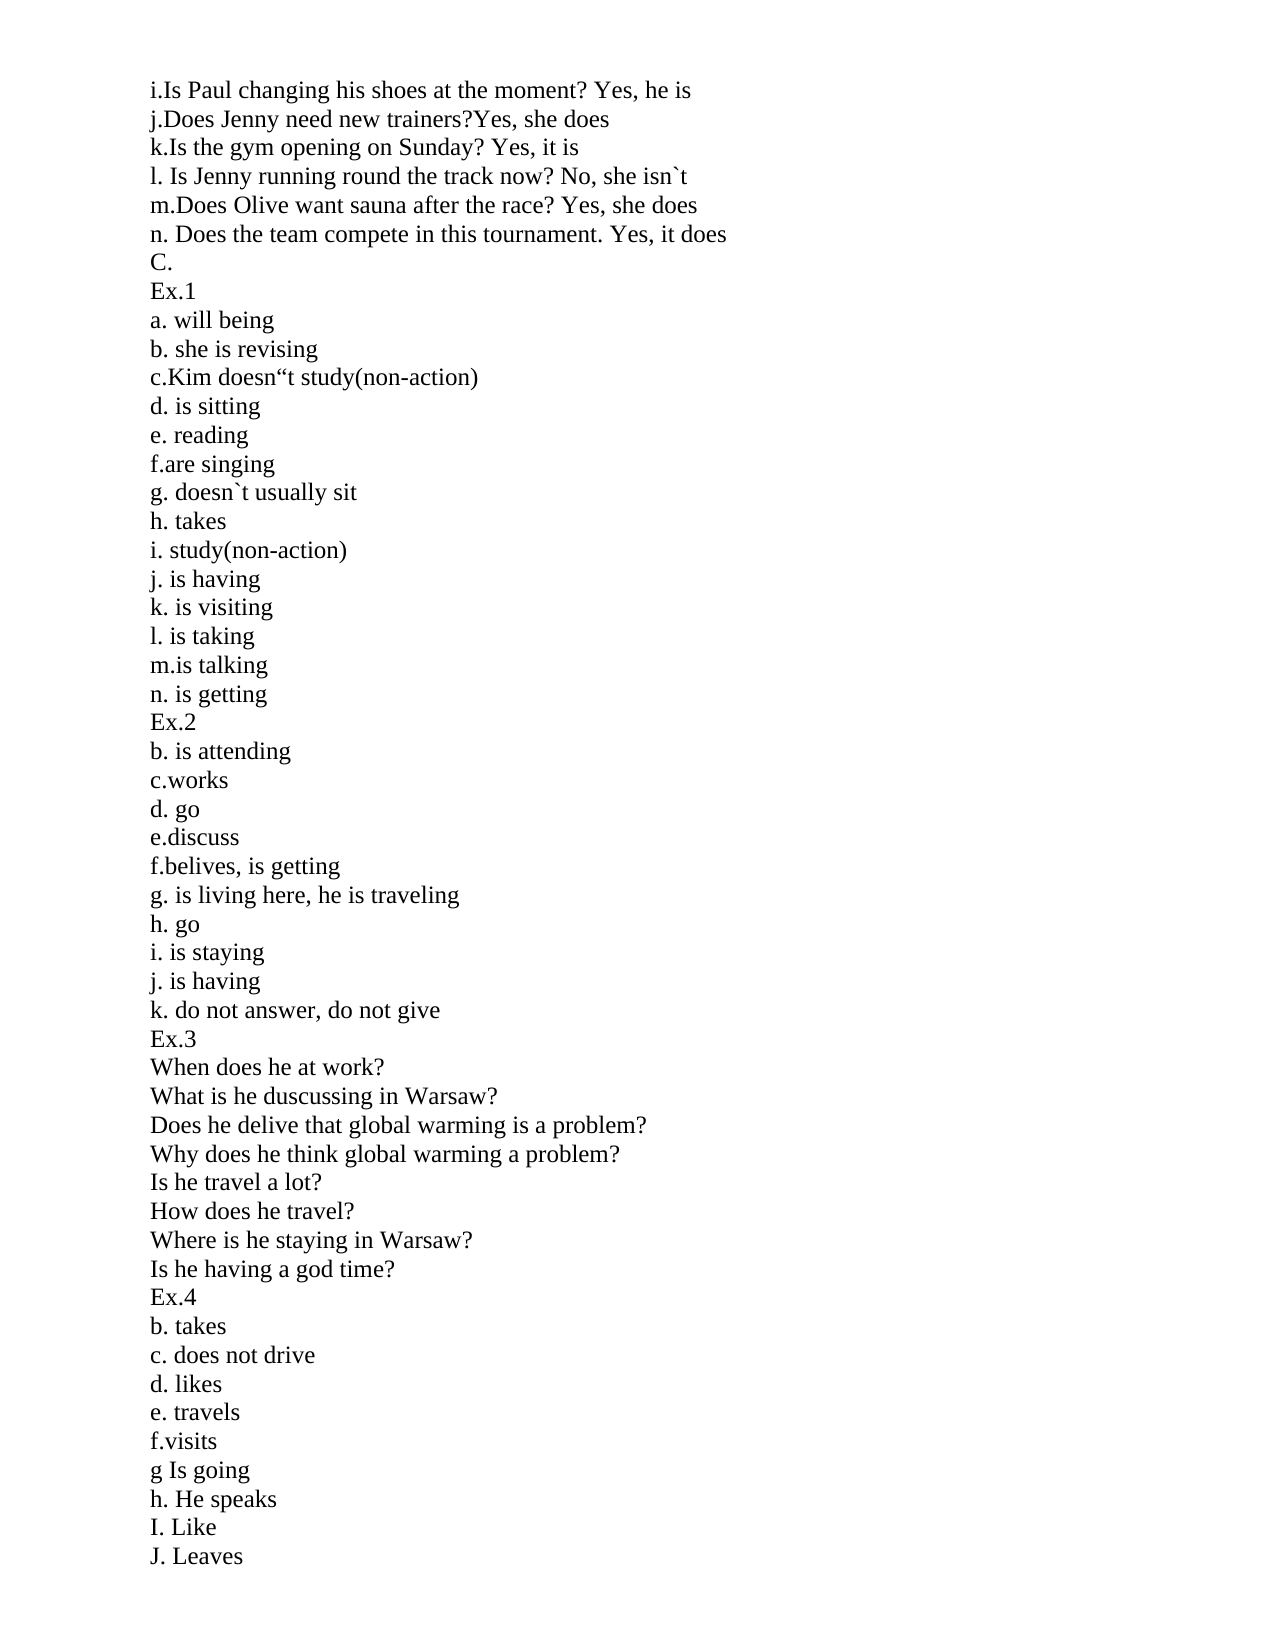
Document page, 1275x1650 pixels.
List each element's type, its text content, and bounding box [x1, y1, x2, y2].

text Ex.1 [150, 276, 1125, 305]
text Is he having a god time? [150, 1254, 1125, 1282]
text C. [150, 247, 1125, 276]
text f.visits [150, 1426, 1125, 1455]
text i. study(non-action) [150, 535, 1125, 564]
text c.works [150, 765, 1125, 794]
text Why does he think global warming a problem? [150, 1139, 1125, 1167]
text When does he at work? [150, 1052, 1125, 1081]
text b. she is revising [150, 334, 1125, 362]
text Ex.4 [150, 1282, 1125, 1311]
text j. is having [150, 564, 1125, 592]
text n. Does the team compete in this tournament. Yes, it does [150, 219, 1125, 247]
text c.Kim doesn“t study(non-action) [150, 362, 1125, 391]
text n. is getting [150, 679, 1125, 707]
text J. Leaves [150, 1541, 1125, 1570]
text f.are singing [150, 449, 1125, 477]
text h. go [150, 909, 1125, 937]
text m.Does Olive want sauna after the race? Yes, she does [150, 190, 1125, 219]
text How does he travel? [150, 1196, 1125, 1225]
text Ex.2 [150, 707, 1125, 736]
text e.discuss [150, 822, 1125, 851]
text f.belives, is getting [150, 851, 1125, 880]
text h. He speaks [150, 1484, 1125, 1512]
text Where is he staying in Warsaw? [150, 1225, 1125, 1254]
text g. is living here, he is traveling [150, 880, 1125, 909]
text b. is attending [150, 736, 1125, 765]
text Does he delive that global warming is a problem? [150, 1110, 1125, 1139]
text l. Is Jenny running round the track now? No, she isn`t [150, 161, 1125, 190]
text b. takes [150, 1311, 1125, 1340]
text What is he duscussing in Warsaw? [150, 1081, 1125, 1110]
text i.Is Paul changing his shoes at the moment? Yes, he is [150, 75, 1125, 104]
text a. will being [150, 305, 1125, 334]
text g. doesn`t usually sit [150, 477, 1125, 506]
text e. travels [150, 1397, 1125, 1426]
text l. is taking [150, 621, 1125, 650]
text d. is sitting [150, 391, 1125, 420]
text Ex.3 [150, 1024, 1125, 1052]
text m.is talking [150, 650, 1125, 679]
text I. Like [150, 1512, 1125, 1541]
text k. is visiting [150, 592, 1125, 621]
text e. reading [150, 420, 1125, 449]
text i. is staying [150, 937, 1125, 966]
text j.Does Jenny need new trainers?Yes, she does [150, 104, 1125, 132]
text j. is having [150, 966, 1125, 995]
text Is he travel a lot? [150, 1167, 1125, 1196]
text d. likes [150, 1369, 1125, 1397]
text c. does not drive [150, 1340, 1125, 1369]
text g Is going [150, 1455, 1125, 1484]
text k.Is the gym opening on Sunday? Yes, it is [150, 132, 1125, 161]
text d. go [150, 794, 1125, 822]
text k. do not answer, do not give [150, 995, 1125, 1024]
text h. takes [150, 506, 1125, 535]
